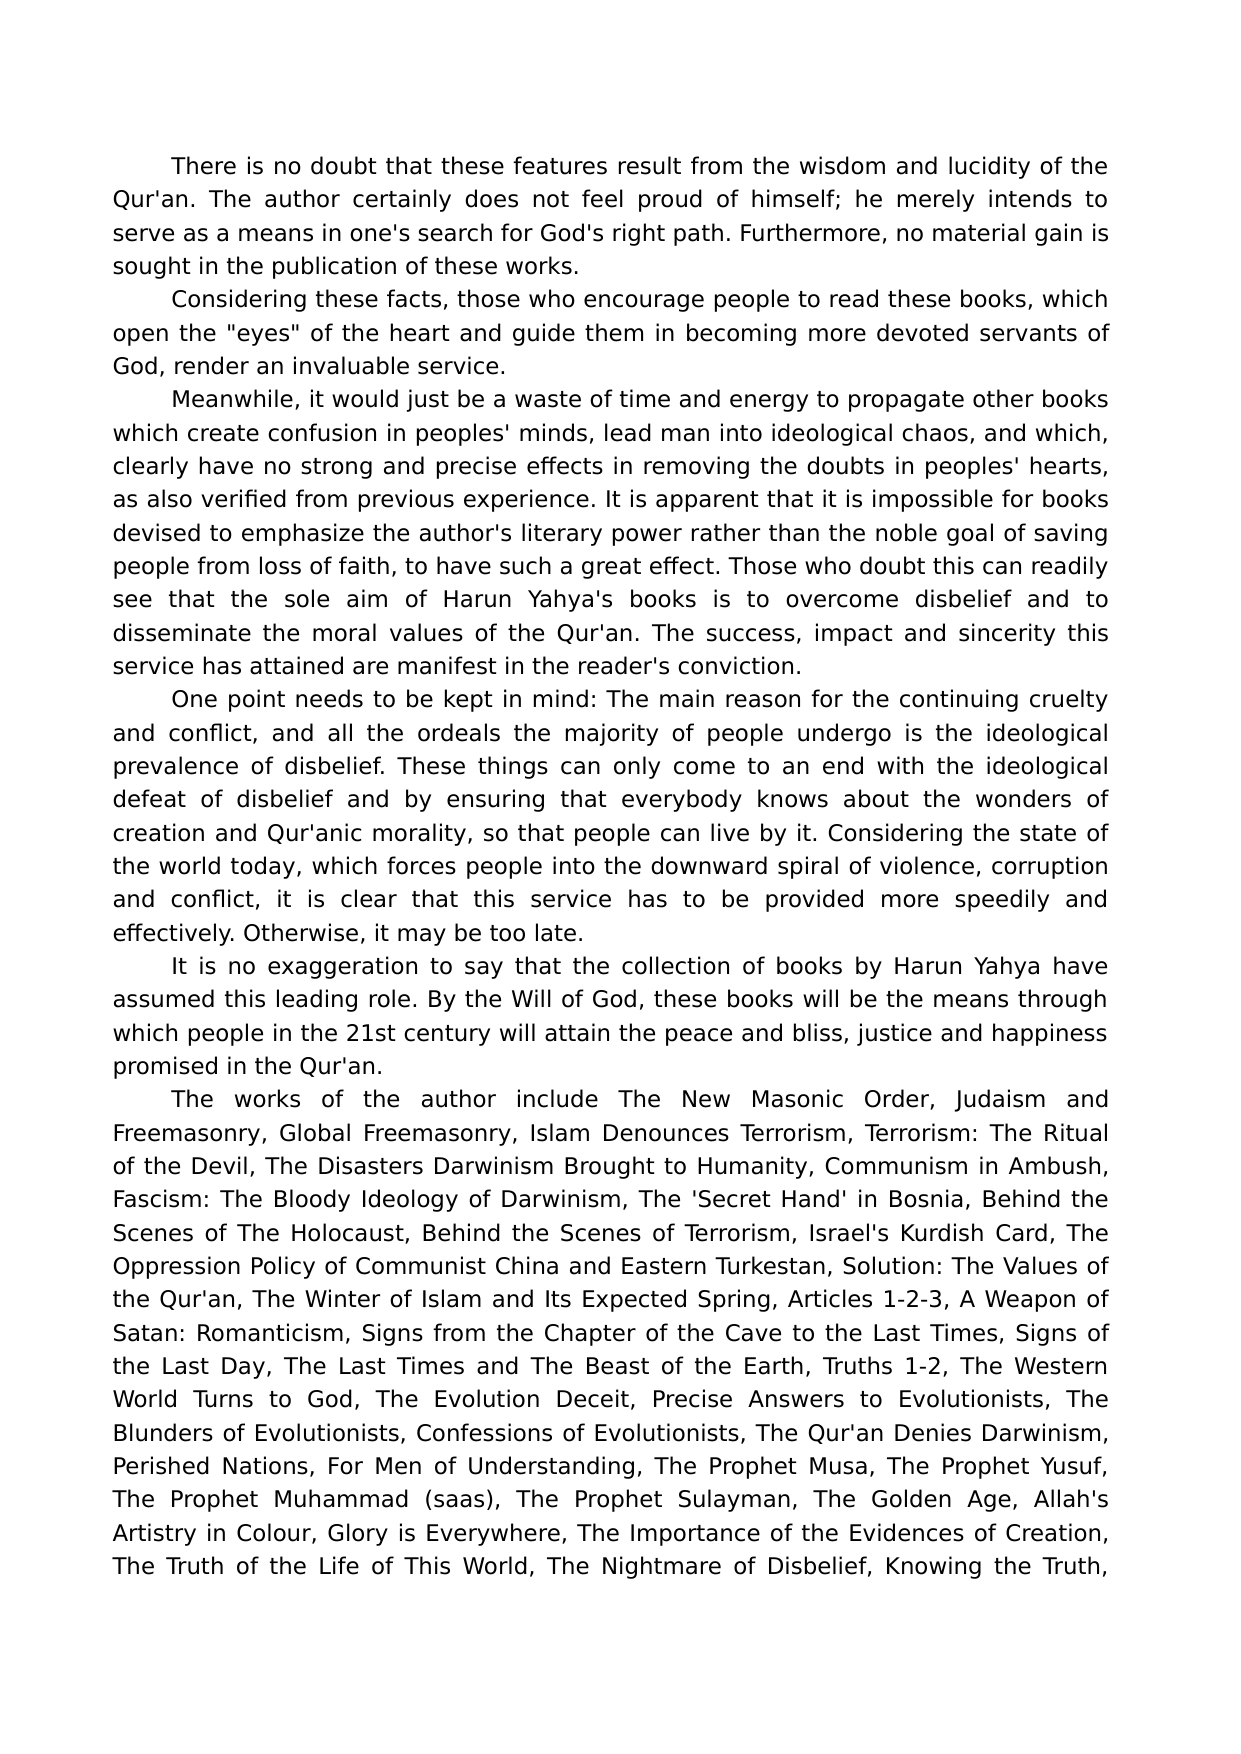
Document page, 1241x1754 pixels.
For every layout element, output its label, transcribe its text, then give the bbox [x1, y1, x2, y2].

text Considering these facts, those who encourage people to read these books, which open the "eyes" of the heart and guide them in becoming more devoted servants of God, render an invaluable service. [112, 281, 1110, 381]
text One point needs to be kept in mind: The main reason for the continuing cruelty and conflict, and all the ordeals the majority of people undergo is the ideological prevalence of disbelief. These things can only come to an end with the ideological defeat of disbelief and by ensuring that everybody knows about the wonders of creation and Qur'anic morality, so that people can live by it. Considering the state of the world today, which forces people into the downward spiral of violence, corruption and conflict, it is clear that this service has to be provided more speedily and effectively. Otherwise, it may be too late. [112, 681, 1110, 948]
text The works of the author include The New Masonic Order, Judaism and Freemasonry, Global Freemasonry, Islam Denounces Terrorism, Terrorism: The Ritual of the Devil, The Disasters Darwinism Brought to Humanity, Communism in Ambush, Fascism: The Bloody Ideology of Darwinism, The 'Secret Hand' in Bosnia, Behind the Scenes of The Holocaust, Behind the Scenes of Terrorism, Israel's Kurdish Card, The Oppression Policy of Communist China and Eastern Turkestan, Solution: The Values of the Qur'an, The Winter of Islam and Its Expected Spring, Articles 1-2-3, A Weapon of Satan: Romanticism, Signs from the Chapter of the Cave to the Last Times, Signs of the Last Day, The Last Times and The Beast of the Earth, Truths 1-2, The Western World Turns to God, The Evolution Deceit, Precise Answers to Evolutionists, The Blunders of Evolutionists, Confessions of Evolutionists, The Qur'an Denies Darwinism, Perished Nations, For Men of Understanding, The Prophet Musa, The Prophet Yusuf, The Prophet Muhammad (saas), The Prophet Sulayman, The Golden Age, Allah's Artistry in Colour, Glory is Everywhere, The Importance of the Evidences of Creation, The Truth of the Life of This World, The Nightmare of Disbelief, Knowing the Truth, [112, 1081, 1110, 1581]
text Meanwhile, it would just be a waste of time and energy to propagate other books which create confusion in peoples' minds, lead man into ideological chaos, and which, clearly have no strong and precise effects in removing the doubts in peoples' hearts, as also verified from previous experience. It is apparent that it is impossible for books devised to emphasize the author's literary power rather than the noble goal of saving people from loss of faith, to have such a great effect. Those who doubt this can readily see that the sole aim of Harun Yahya's books is to overcome disbelief and to disseminate the moral values of the Qur'an. The success, impact and sincerity this service has attained are manifest in the reader's conviction. [112, 381, 1110, 681]
text It is no exaggeration to say that the collection of books by Harun Yahya have assumed this leading role. By the Will of God, these books will be the means through which people in the 21st century will attain the peace and bliss, justice and happiness promised in the Qur'an. [112, 948, 1110, 1081]
text There is no doubt that these features result from the wisdom and lucidity of the Qur'an. The author certainly does not feel proud of himself; he merely intends to serve as a means in one's search for God's right path. Furthermore, no material gain is sought in the publication of these works. [112, 148, 1110, 281]
